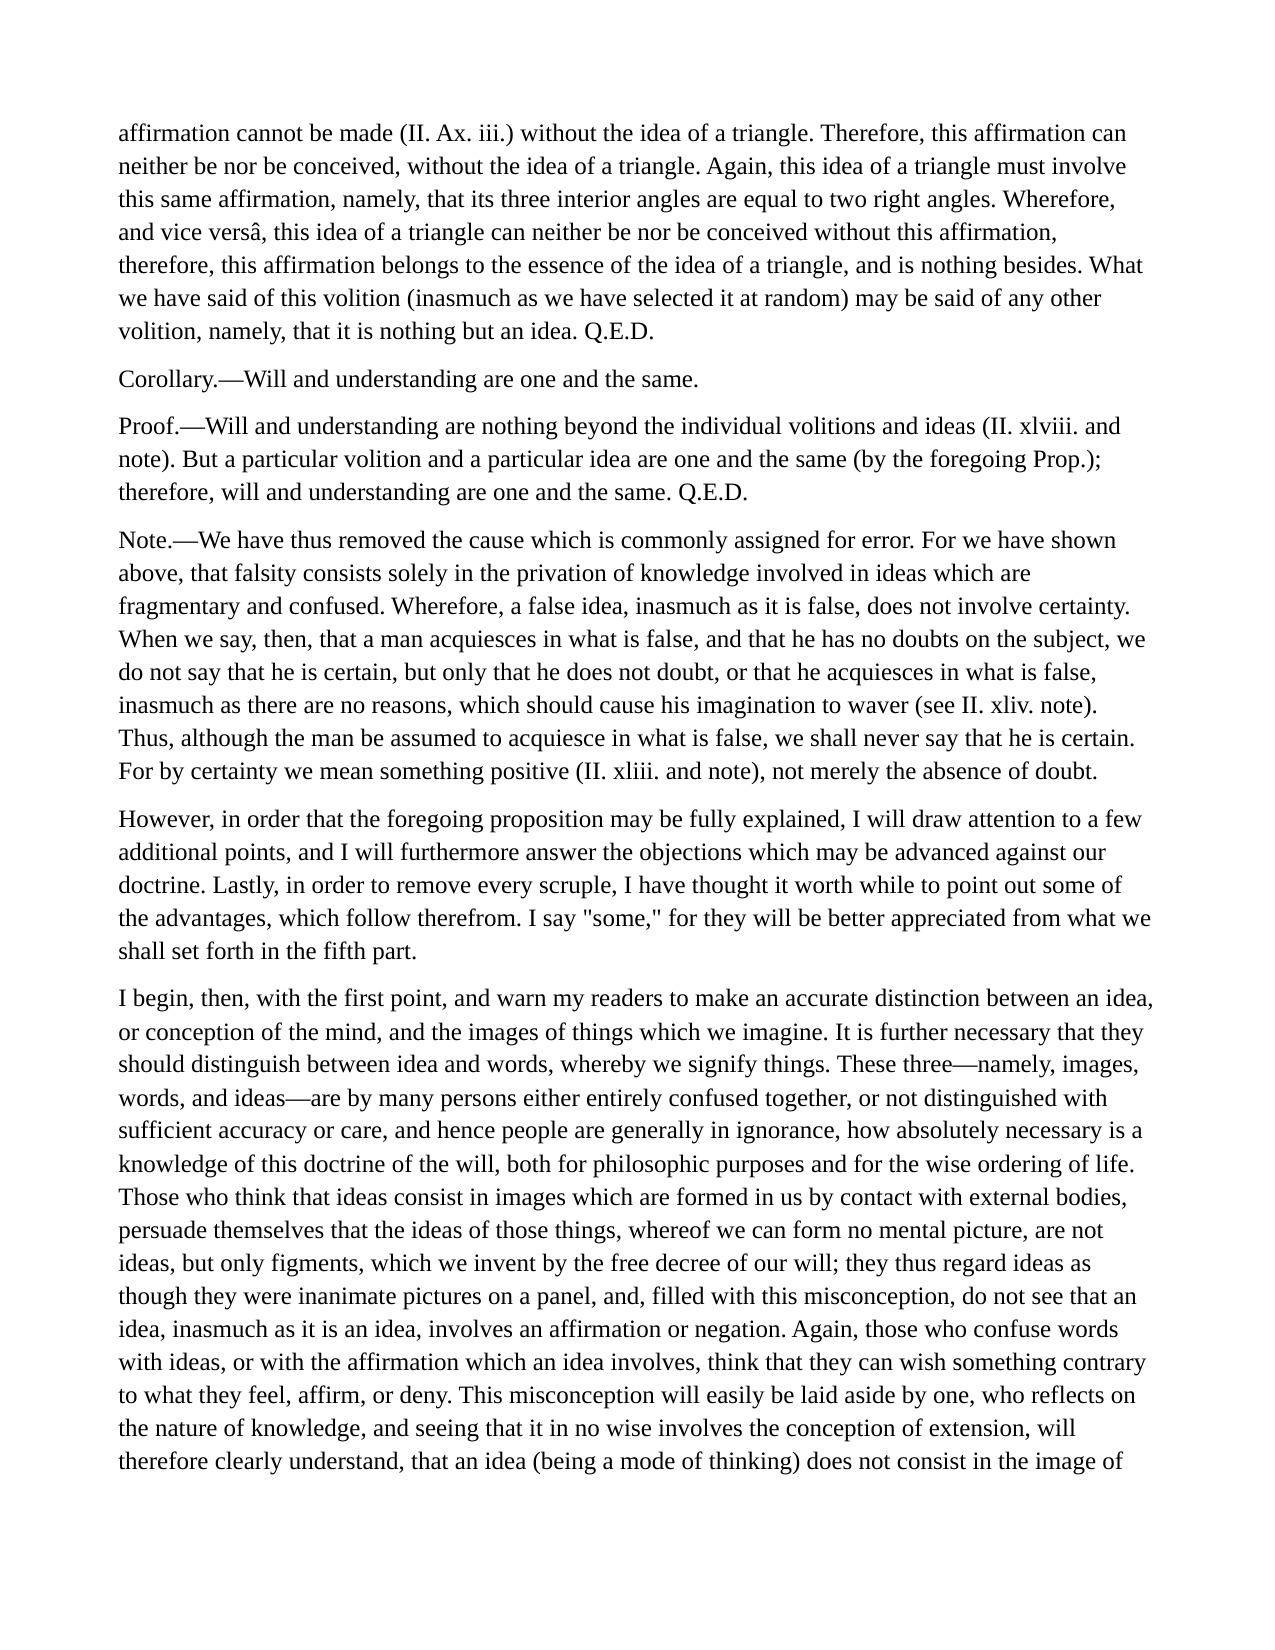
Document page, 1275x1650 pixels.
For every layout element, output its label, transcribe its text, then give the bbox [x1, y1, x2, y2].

text Proof.—Will and understanding are nothing beyond the individual volitions and ideas (II. xlviii. and note). But a particular volition and a particular idea are one and the same (by the foregoing Prop.); therefore, will and understanding are one and the same. Q.E.D. [118, 411, 1157, 506]
text However, in order that the foregoing proposition may be fully explained, I will draw attention to a few additional points, and I will furthermore answer the objections which may be advanced against our doctrine. Lastly, in order to remove every scruple, I have thought it worth while to point out some of the advantages, which follow therefrom. I say "some," for they will be better appreciated from what we shall set forth in the fifth part. [118, 804, 1157, 965]
text Note.—We have thus removed the cause which is commonly assigned for error. For we have shown above, that falsity consists solely in the privation of knowledge involved in ideas which are fragmentary and confused. Wherefore, a false idea, inasmuch as it is false, does not involve certainty. When we say, then, that a man acquiesces in what is false, and that he has no doubts on the subject, we do not say that he is certain, but only that he does not doubt, or that he acquiesces in what is false, inasmuch as there are no reasons, which should cause his imagination to waver (see II. xliv. note). Thus, although the man be assumed to acquiesce in what is false, we shall never say that he is certain. For by certainty we mean something positive (II. xliii. and note), not merely the absence of doubt. [118, 525, 1157, 785]
text Corollary.—Will and understanding are one and the same. [118, 364, 1157, 393]
text I begin, then, with the first point, and warn my readers to make an accurate distinction between an idea, or conception of the mind, and the images of things which we imagine. It is further necessary that they should distinguish between idea and words, whereby we signify things. These three—namely, images, words, and ideas—are by many persons either entirely confused together, or not distinguished with sufficient accuracy or care, and hence people are generally in ignorance, how absolutely necessary is a knowledge of this doctrine of the will, both for philosophic purposes and for the wise ordering of life. Those who think that ideas consist in images which are formed in us by contact with external bodies, persuade themselves that the ideas of those things, whereof we can form no mental picture, are not ideas, but only figments, which we invent by the free decree of our will; they thus regard ideas as though they were inanimate pictures on a panel, and, filled with this misconception, do not see that an idea, inasmuch as it is an idea, involves an affirmation or negation. Again, those who confuse words with ideas, or with the affirmation which an idea involves, think that they can wish something contrary to what they feel, affirm, or deny. This misconception will easily be laid aside by one, who reflects on the nature of knowledge, and seeing that it in no wise involves the conception of extension, will therefore clearly understand, that an idea (being a mode of thinking) does not consist in the image of [118, 983, 1157, 1474]
text affirmation cannot be made (II. Ax. iii.) without the idea of a triangle. Therefore, this affirmation can neither be nor be conceived, without the idea of a triangle. Again, this idea of a triangle must involve this same affirmation, namely, that its three interior angles are equal to two right angles. Wherefore, and vice versâ, this idea of a triangle can neither be nor be conceived without this affirmation, therefore, this affirmation belongs to the essence of the idea of a triangle, and is nothing besides. What we have said of this volition (inasmuch as we have selected it at random) may be said of any other volition, namely, that it is nothing but an idea. Q.E.D. [118, 118, 1157, 345]
